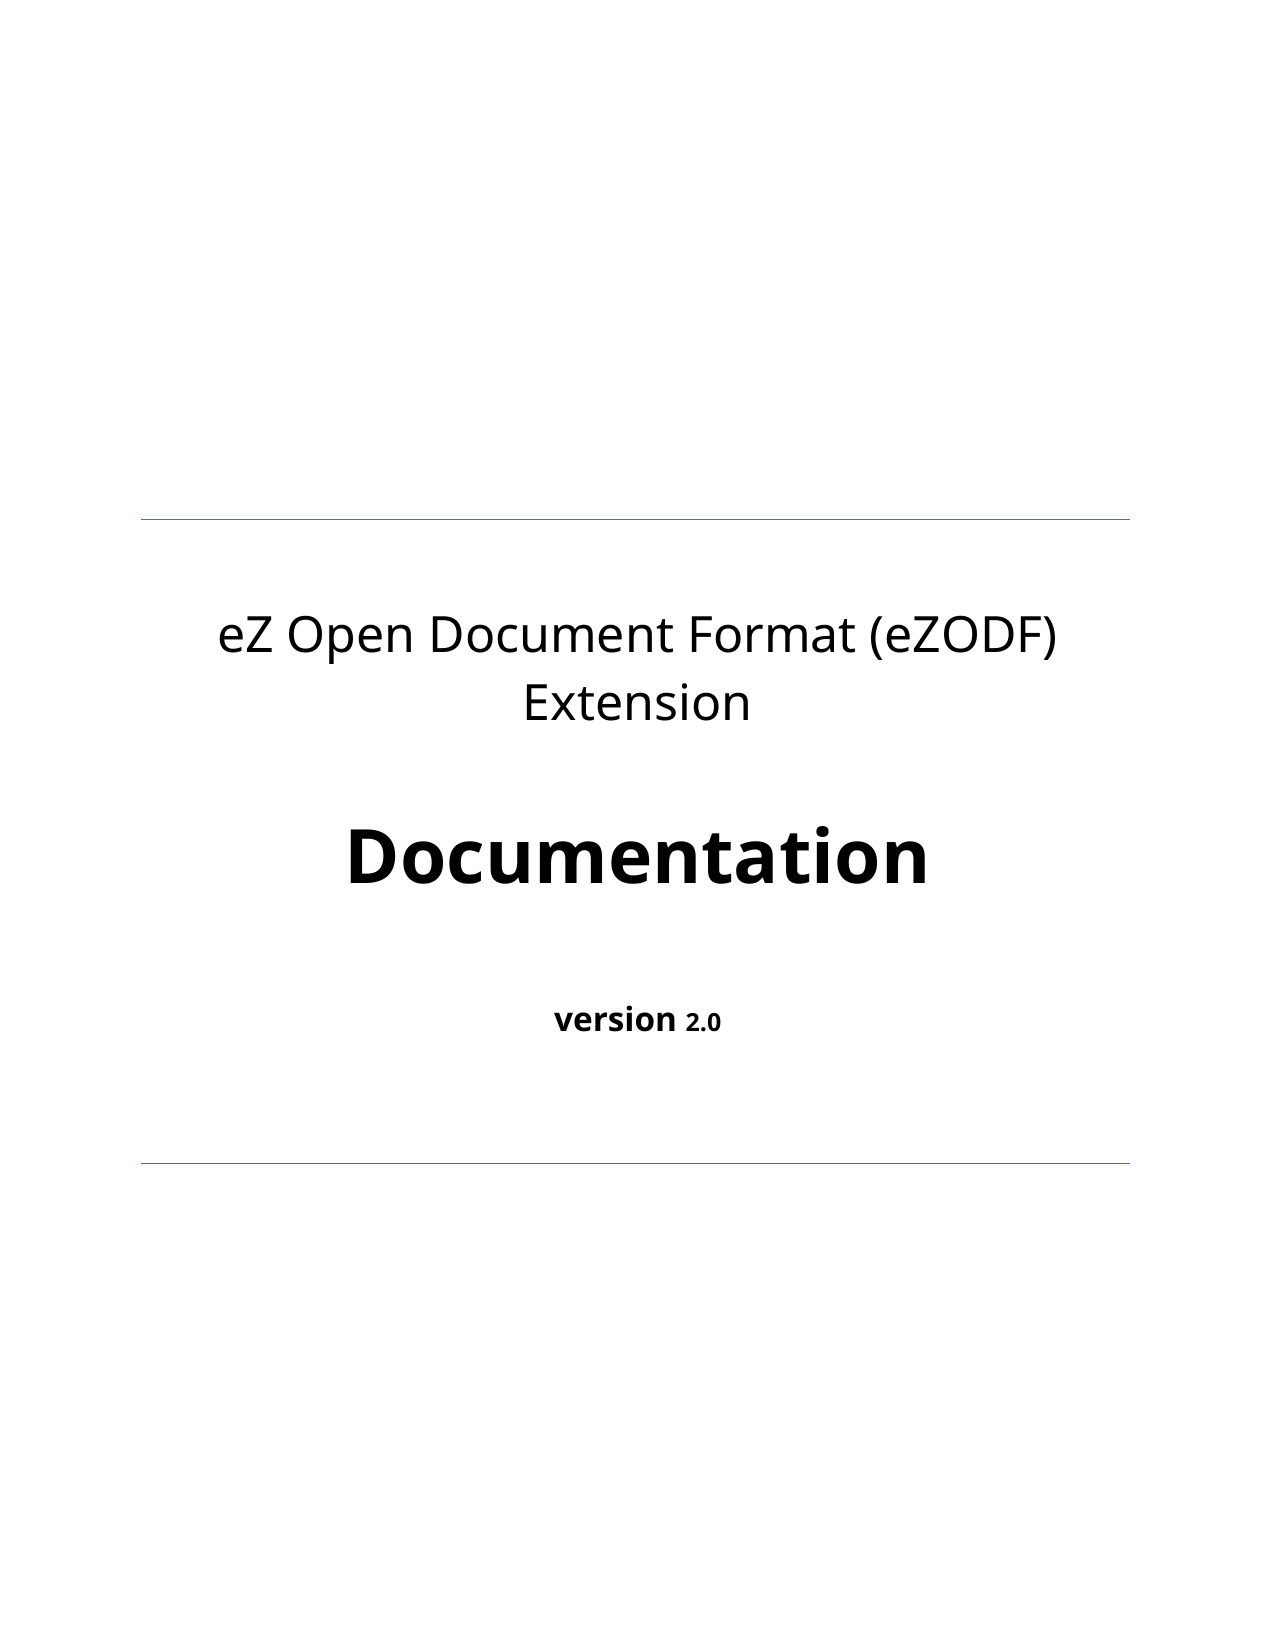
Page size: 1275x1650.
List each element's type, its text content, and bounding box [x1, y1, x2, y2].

text eZ Open Document Format (eZODF) Extension [118, 598, 1157, 735]
text version 2.0 [118, 905, 1157, 1041]
text Documentation [118, 803, 1157, 905]
